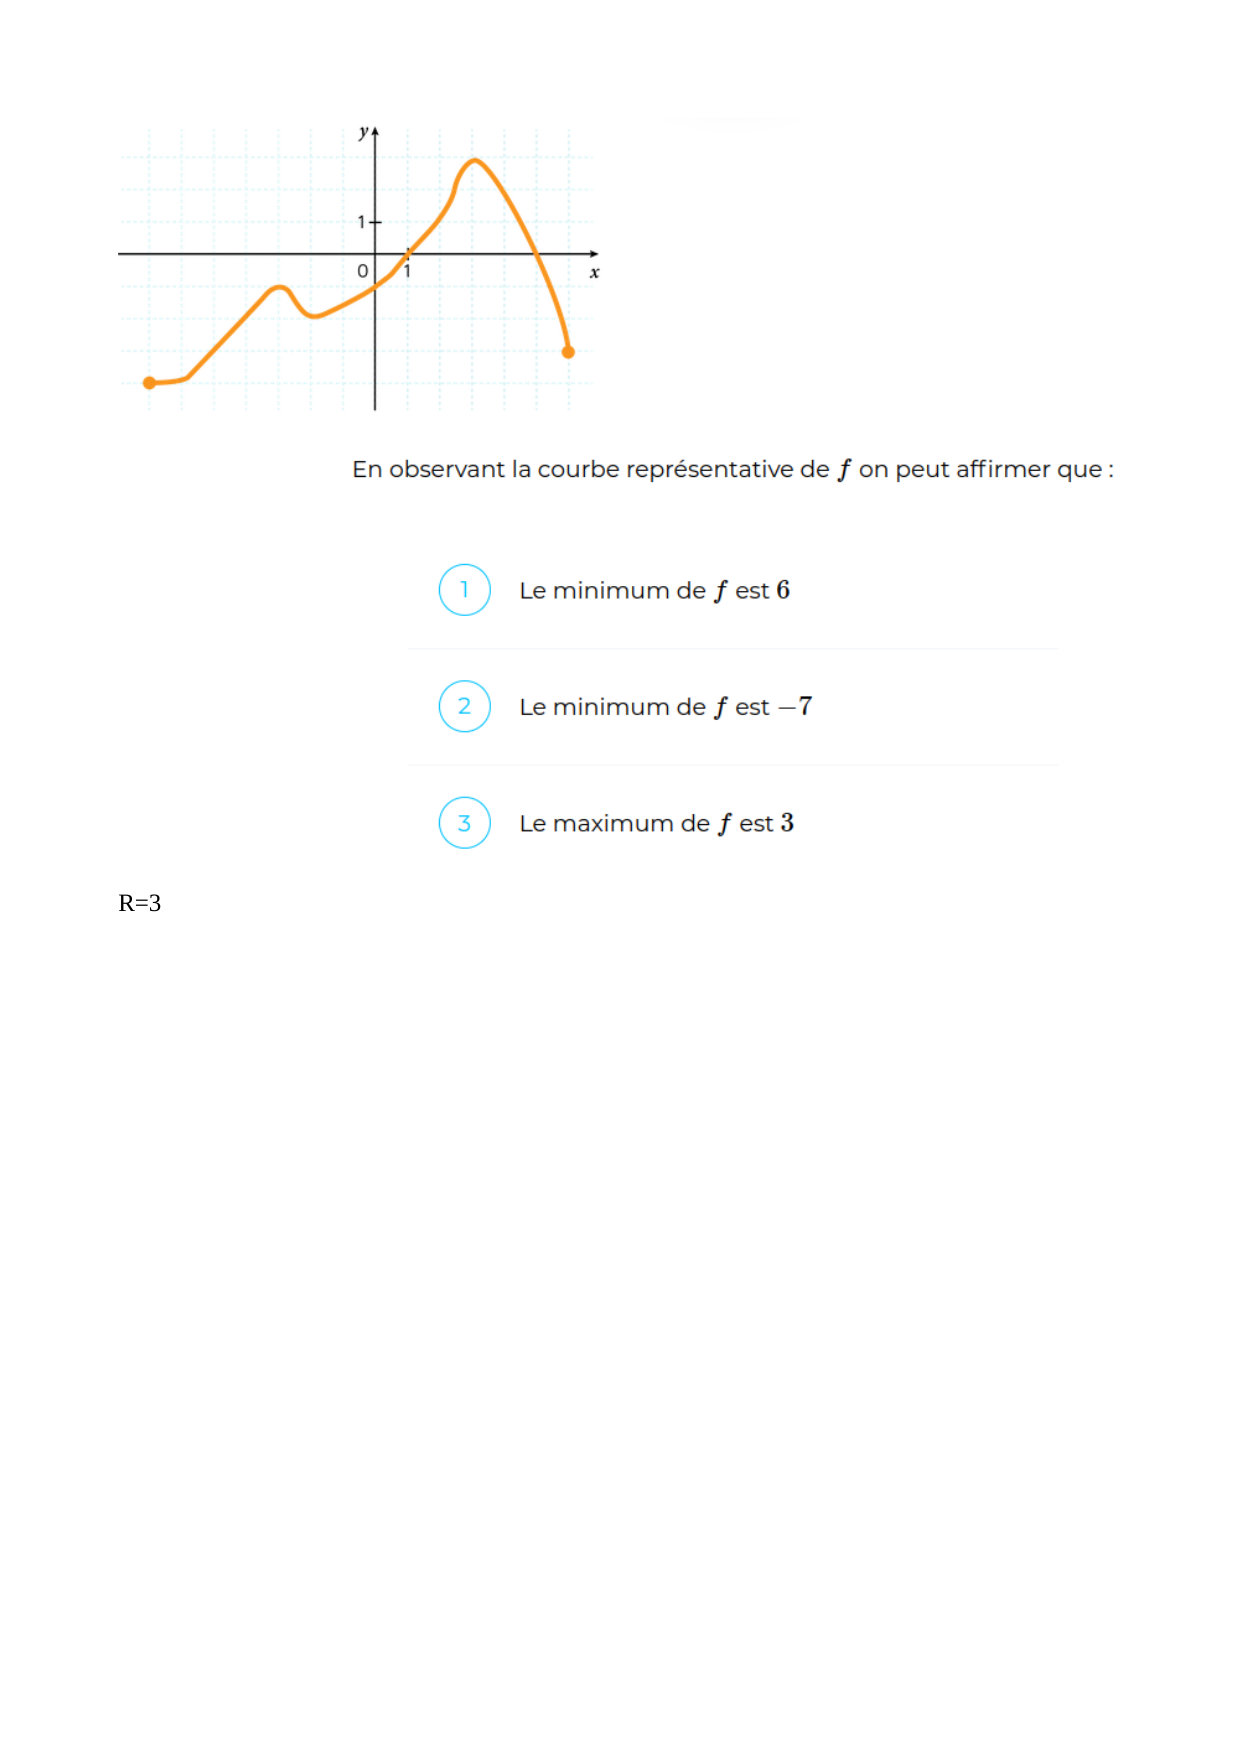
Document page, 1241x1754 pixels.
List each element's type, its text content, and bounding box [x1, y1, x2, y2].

picture [118, 118, 1123, 860]
text R=3 [118, 888, 1122, 917]
